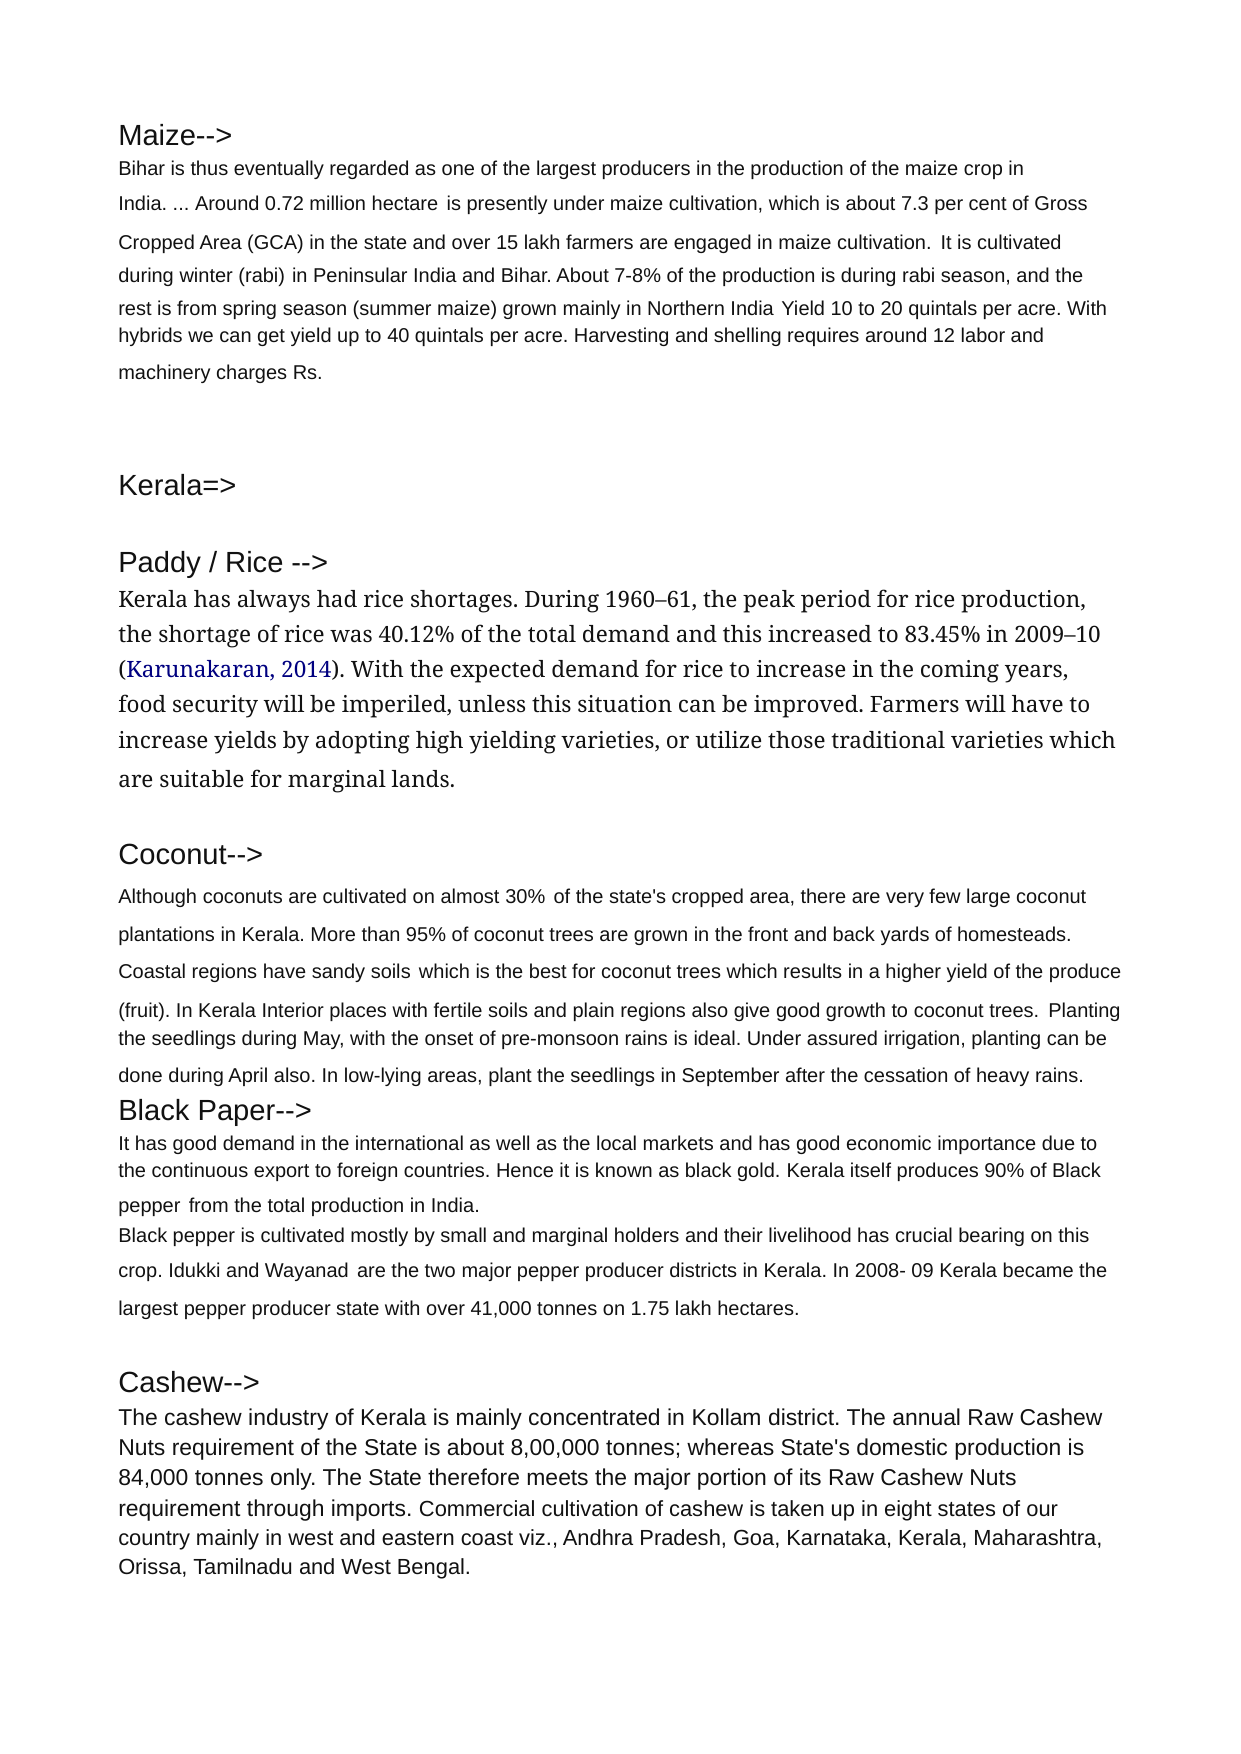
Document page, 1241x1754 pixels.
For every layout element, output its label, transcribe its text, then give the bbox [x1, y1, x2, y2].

text Paddy / Rice --> [118, 544, 1122, 578]
text Although coconuts are cultivated on almost 30% of the state's cropped area, there are very few large coconut plantations in Kerala. More than 95% of coconut trees are grown in the front and back yards of homesteads. Coastal regions have sandy soils which is the best for coconut trees which results in a higher yield of the produce (fruit). In Kerala Interior places with fertile soils and plain regions also give good growth to coconut trees. Planting the seedlings during May, with the onset of pre-monsoon rains is ideal. Under assured irrigation, planting can be done during April also. In low-lying areas, plant the seedlings in September after the cessation of heavy rains. [118, 876, 1122, 1088]
text Black pepper is cultivated mostly by small and marginal holders and their livelihood has crucial bearing on this crop. Idukki and Wayanad are the two major pepper producer districts in Kerala. In 2008- 09 Kerala became the largest pepper producer state with over 41,000 tonnes on 1.75 lakh hectares. [118, 1223, 1122, 1322]
text Coconut--> [118, 837, 1122, 871]
text It has good demand in the international as well as the local markets and has good economic importance due to the continuous export to foreign countries. Hence it is known as black gold. Kerala itself produces 90% of Black pepper from the total production in India. [118, 1132, 1122, 1218]
text Cashew--> [118, 1365, 1122, 1399]
text Bihar is thus eventually regarded as one of the largest producers in the production of the maize crop in India. ... Around 0.72 million hectare is presently under maize cultivation, which is about 7.3 per cent of Gross Cropped Area (GCA) in the state and over 15 lakh farmers are engaged in maize cultivation. It is cultivated during winter (rabi) in Peninsular India and Bihar. About 7-8% of the production is during rabi season, and the rest is from spring season (summer maize) grown mainly in Northern India Yield 10 to 20 quintals per acre. With hybrids we can get yield up to 40 quintals per acre. Harvesting and shelling requires around 12 labor and machinery charges Rs. [118, 157, 1122, 385]
text The cashew industry of Kerala is mainly concentrated in Kollam district. The annual Raw Cashew Nuts requirement of the State is about 8,00,000 tonnes; whereas State's domestic production is 84,000 tonnes only. The State therefore meets the major portion of its Raw Cashew Nuts requirement through imports. Commercial cultivation of cashew is taken up in eight states of our country mainly in west and eastern coast viz., Andhra Pradesh, Goa, Karnataka, Kerala, Maharashtra, Orissa, Tamilnadu and West Bengal. [118, 1404, 1122, 1579]
text Black Paper--> [118, 1093, 1122, 1127]
text Kerala=> [118, 467, 1122, 501]
text Kerala has always had rice shortages. During 1960–61, the peak period for rice production, the shortage of rice was 40.12% of the total demand and this increased to 83.45% in 2009–10 (Karunakaran, 2014). With the expected demand for rice to increase in the coming years, food security will be imperiled, unless this situation can be improved. Farmers will have to increase yields by adopting high yielding varieties, or utilize those traditional varieties which are suitable for marginal lands. [118, 583, 1122, 793]
text Maize--> [118, 118, 1122, 152]
